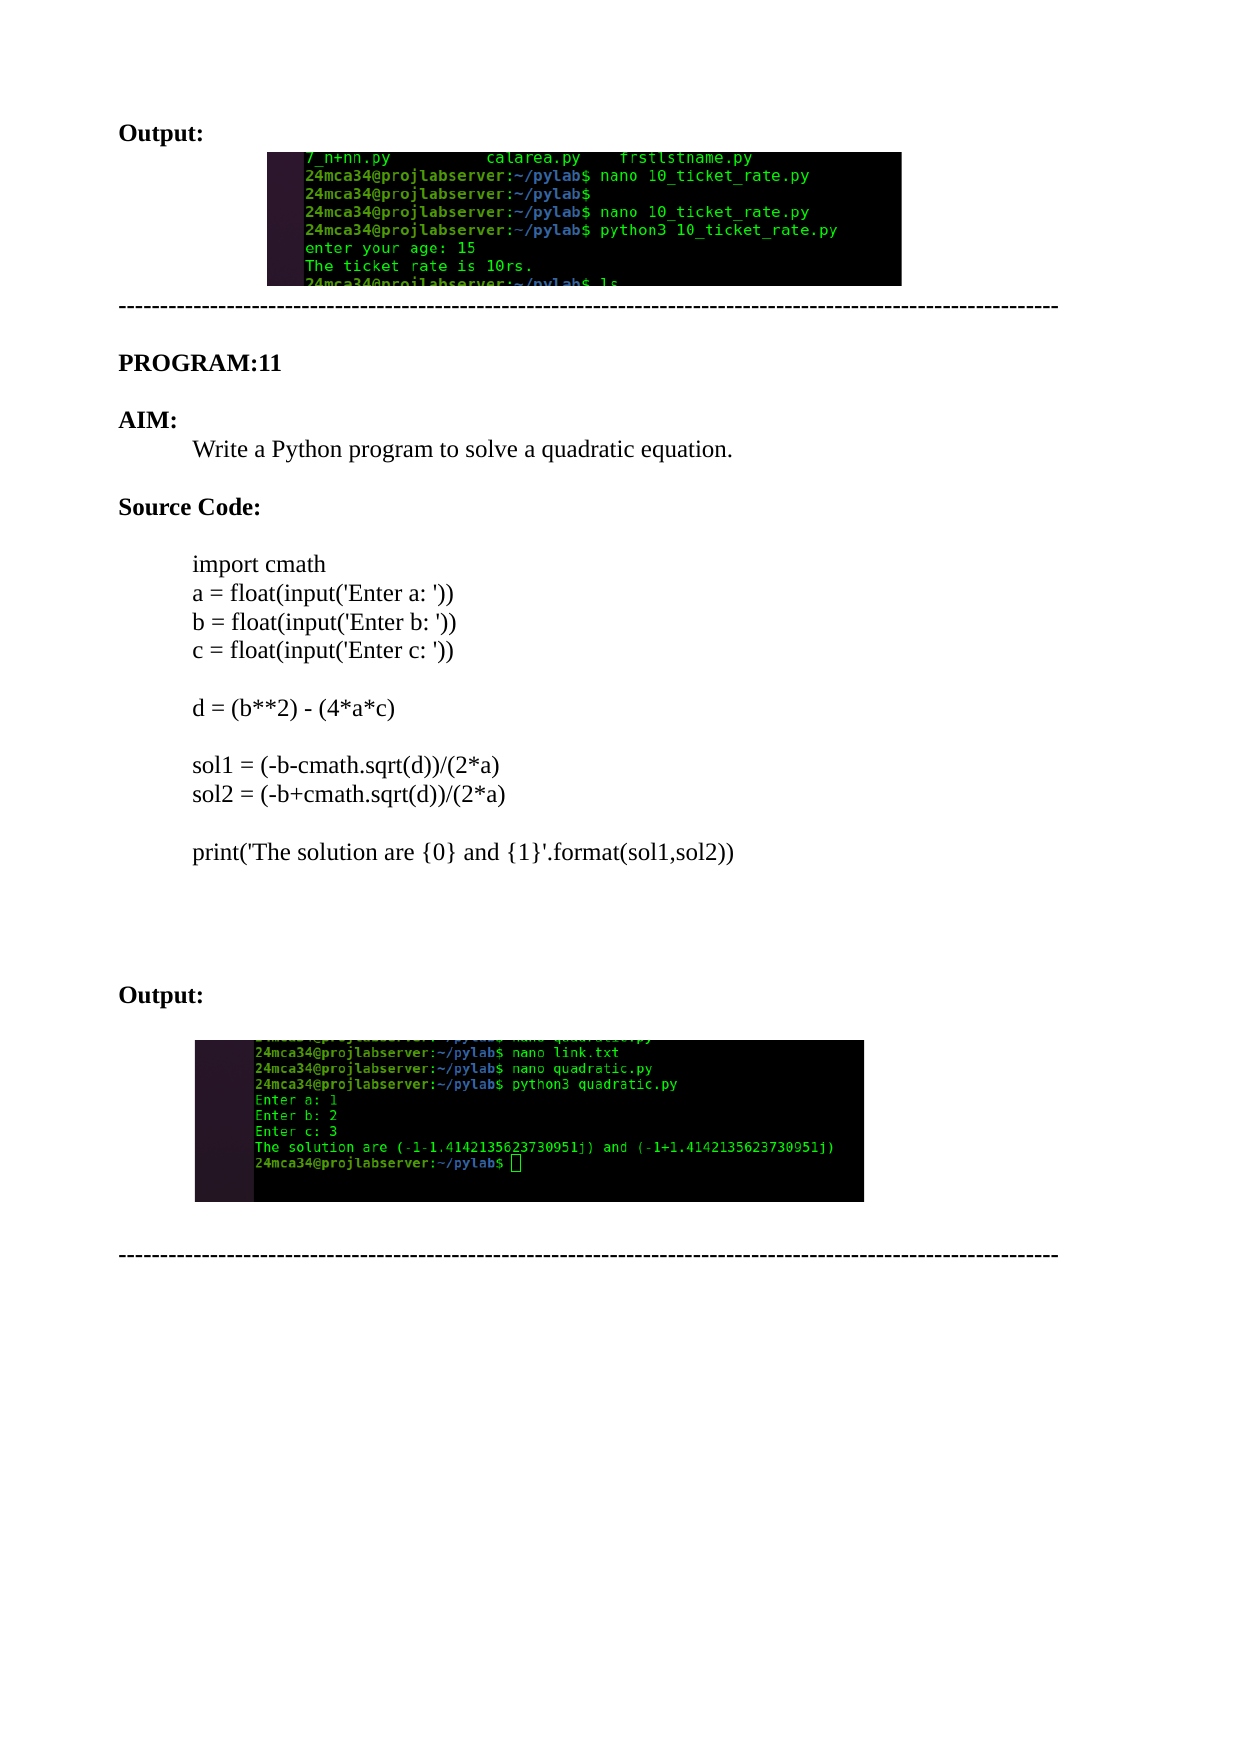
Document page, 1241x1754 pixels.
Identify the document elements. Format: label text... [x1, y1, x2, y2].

text Source Code: [118, 492, 1122, 521]
text AIM: [118, 406, 1122, 434]
text Output: [118, 981, 1122, 1009]
text Write a Python program to solve a quadratic equation. [118, 434, 1122, 463]
text sol2 = (-b+cmath.sqrt(d))/(2*a) [118, 779, 1122, 808]
picture [267, 183, 296, 286]
text ----------------------------------------------------------------------------------------------------------------- [118, 291, 1122, 319]
text b = float(input('Enter b: ')) [118, 607, 1122, 636]
text PROGRAM:11 [118, 348, 1122, 377]
text print('The solution are {0} and {1}'.format(sol1,sol2)) [118, 837, 1122, 866]
text Output: [118, 118, 1122, 147]
text sol1 = (-b-cmath.sqrt(d))/(2*a) [118, 751, 1122, 779]
text d = (b**2) - (4*a*c) [118, 693, 1122, 722]
text ----------------------------------------------------------------------------------------------------------------- [118, 1239, 1122, 1268]
text c = float(input('Enter c: ')) [118, 636, 1122, 664]
text import cmath [118, 549, 1122, 578]
text a = float(input('Enter a: ')) [118, 578, 1122, 607]
